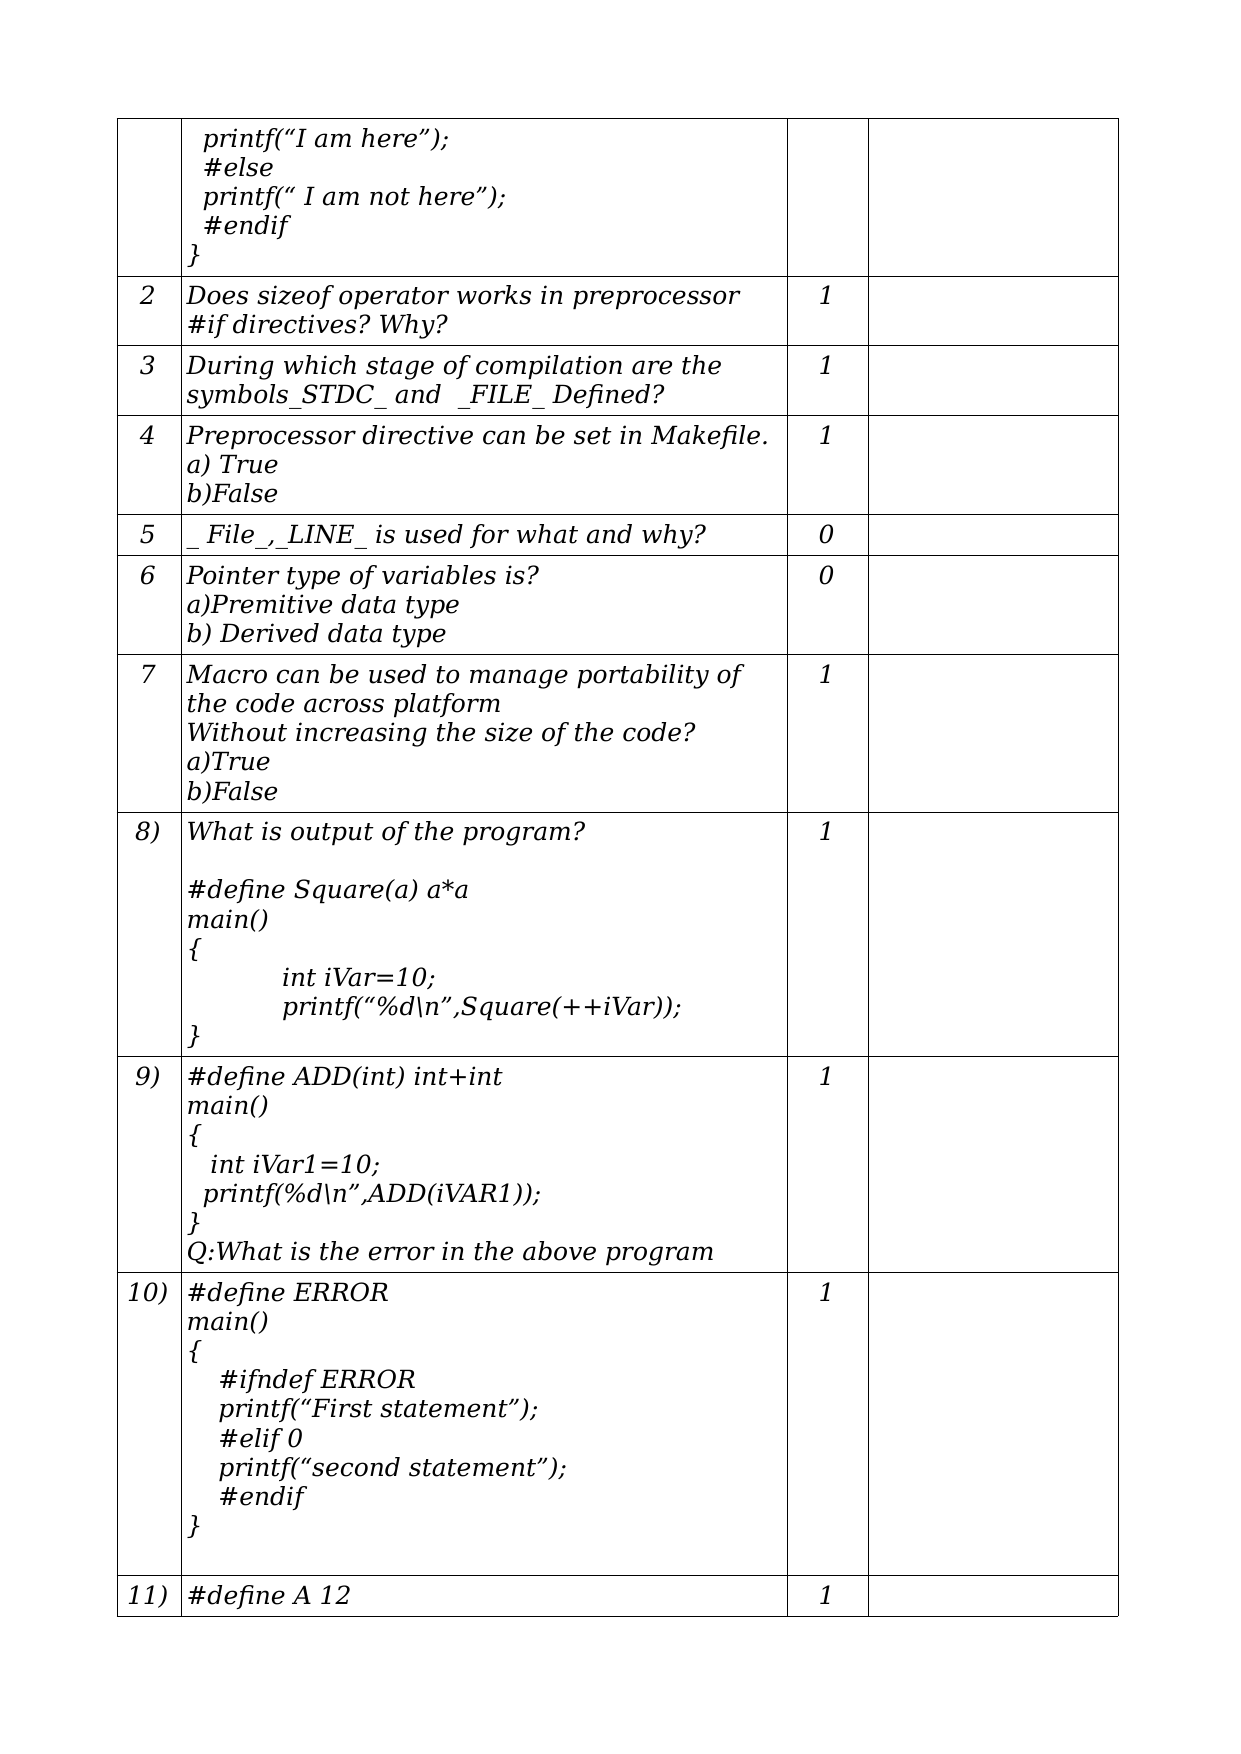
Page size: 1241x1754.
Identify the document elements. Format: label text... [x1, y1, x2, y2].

table_cell 0 [788, 515, 868, 555]
table_cell [869, 416, 1118, 514]
table_cell 4 [118, 416, 181, 514]
table_cell 3 [118, 346, 181, 415]
table_cell 1 [788, 1576, 868, 1616]
table_cell 1 [788, 655, 868, 812]
table_cell _ File_,_LINE_ is used for what and why? [182, 515, 787, 555]
table_cell [869, 1057, 1118, 1272]
table_cell During which stage of compilation are the symbols_STDC_ and _FILE_ Defined? [182, 346, 787, 415]
table_cell What is output of the program? #define Square(a) a*a main() { int iVar=10; printf(“%d\n”,Square(++iVar)); } [182, 813, 787, 1056]
table_cell 7 [118, 655, 181, 812]
table_cell Does sizeof operator works in preprocessor #if directives? Why? [182, 277, 787, 345]
table_cell 1 [788, 1057, 868, 1272]
table_cell 11) [118, 1576, 181, 1616]
table_cell 6 [118, 556, 181, 654]
table_cell [788, 119, 868, 276]
table_cell 9) [118, 1057, 181, 1272]
table_cell 10) [118, 1273, 181, 1575]
table_cell 1 [788, 277, 868, 345]
table_cell Pointer type of variables is? a)Premitive data type b) Derived data type [182, 556, 787, 654]
table_cell [869, 277, 1118, 345]
table_cell 1 [788, 813, 868, 1056]
table_cell [869, 346, 1118, 415]
table_cell printf(“I am here”); #else printf(“ I am not here”); #endif } [182, 119, 787, 276]
table_cell [118, 119, 181, 276]
table_cell 2 [118, 277, 181, 345]
table_cell #define ADD(int) int+int main() { int iVar1=10; printf(%d\n”,ADD(iVAR1)); } Q:What is the error in the above program [182, 1057, 787, 1272]
table_cell 1 [788, 1273, 868, 1575]
table_cell [869, 1576, 1118, 1616]
table_cell [869, 119, 1118, 276]
table_cell Preprocessor directive can be set in Makefile. a) True b)False [182, 416, 787, 514]
table_cell [869, 655, 1118, 812]
table_cell 8) [118, 813, 181, 1056]
table_cell #define A 12 [182, 1576, 787, 1616]
table_cell 1 [788, 416, 868, 514]
table_cell Macro can be used to manage portability of the code across platform Without increasing the size of the code? a)True b)False [182, 655, 787, 812]
table_cell [869, 515, 1118, 555]
table_cell 0 [788, 556, 868, 654]
table_cell 5 [118, 515, 181, 555]
table_cell [869, 556, 1118, 654]
table_cell #define ERROR main() { #ifndef ERROR printf(“First statement”); #elif 0 printf(“second statement”); #endif } [182, 1273, 787, 1575]
table_cell [869, 813, 1118, 1056]
table_cell [869, 1273, 1118, 1575]
table_cell 1 [788, 346, 868, 415]
